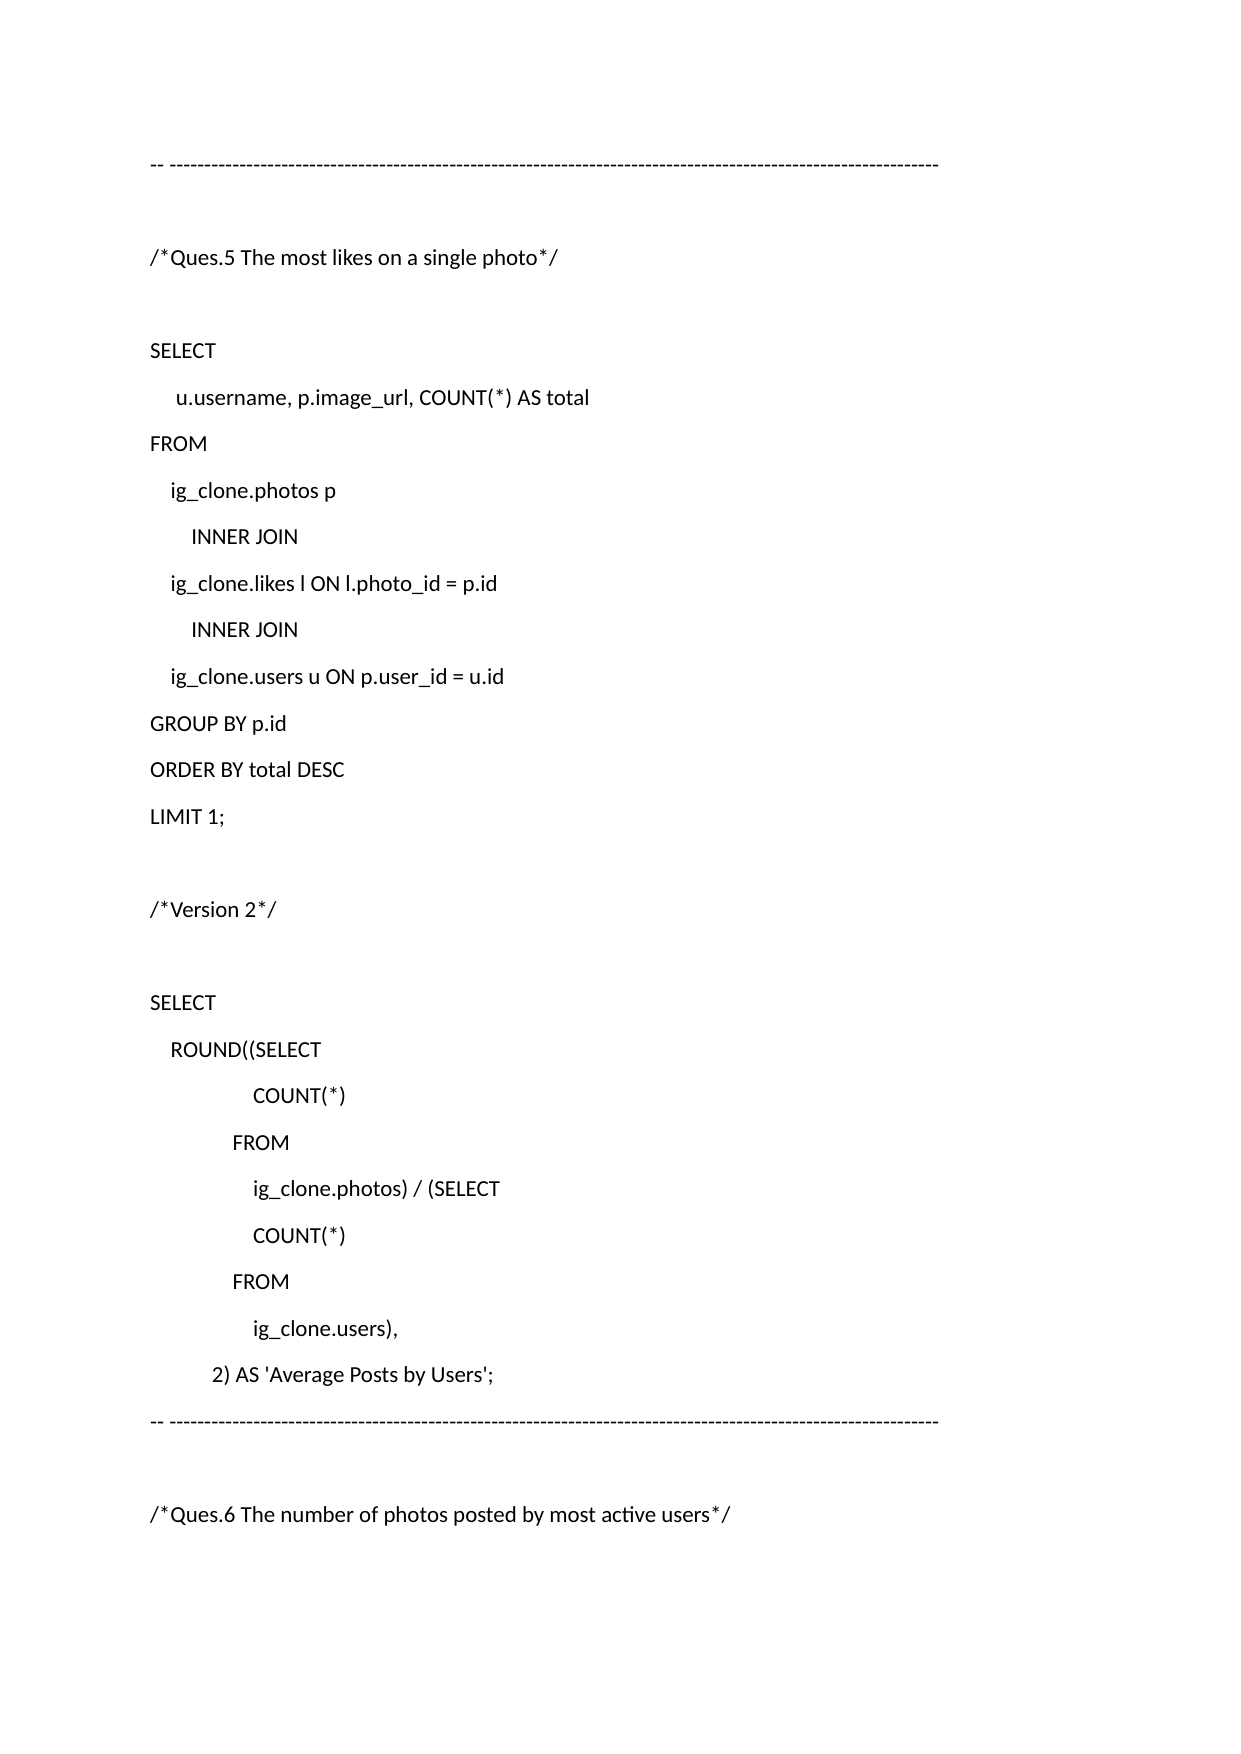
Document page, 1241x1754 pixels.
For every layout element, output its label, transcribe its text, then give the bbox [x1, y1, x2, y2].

text ig_clone.photos p [150, 476, 1090, 504]
text /*Version 2*/ [150, 895, 1090, 923]
text ig_clone.photos) / (SELECT [150, 1174, 1090, 1202]
text ROUND((SELECT [150, 1035, 1090, 1063]
text SELECT [150, 988, 1090, 1016]
text FROM [150, 1267, 1090, 1296]
text ig_clone.users), [150, 1314, 1090, 1342]
text ORDER BY total DESC [150, 755, 1090, 783]
text 2) AS 'Average Posts by Users'; [150, 1361, 1090, 1389]
text -- -------------------------------------------------------------------------------------------------------------- [150, 1407, 1090, 1435]
text u.username, p.image_url, COUNT(*) AS total [150, 383, 1090, 411]
text ig_clone.users u ON p.user_id = u.id [150, 662, 1090, 690]
text ig_clone.likes l ON l.photo_id = p.id [150, 569, 1090, 597]
text /*Ques.5 The most likes on a single photo*/ [150, 243, 1090, 271]
text COUNT(*) [150, 1221, 1090, 1249]
text -- -------------------------------------------------------------------------------------------------------------- [150, 150, 1090, 178]
text FROM [150, 1128, 1090, 1156]
text INNER JOIN [150, 522, 1090, 551]
text FROM [150, 429, 1090, 457]
text SELECT [150, 336, 1090, 364]
text /*Ques.6 The number of photos posted by most active users*/ [150, 1500, 1090, 1528]
text LIMIT 1; [150, 802, 1090, 830]
text COUNT(*) [150, 1081, 1090, 1109]
text GROUP BY p.id [150, 709, 1090, 737]
text INNER JOIN [150, 616, 1090, 644]
